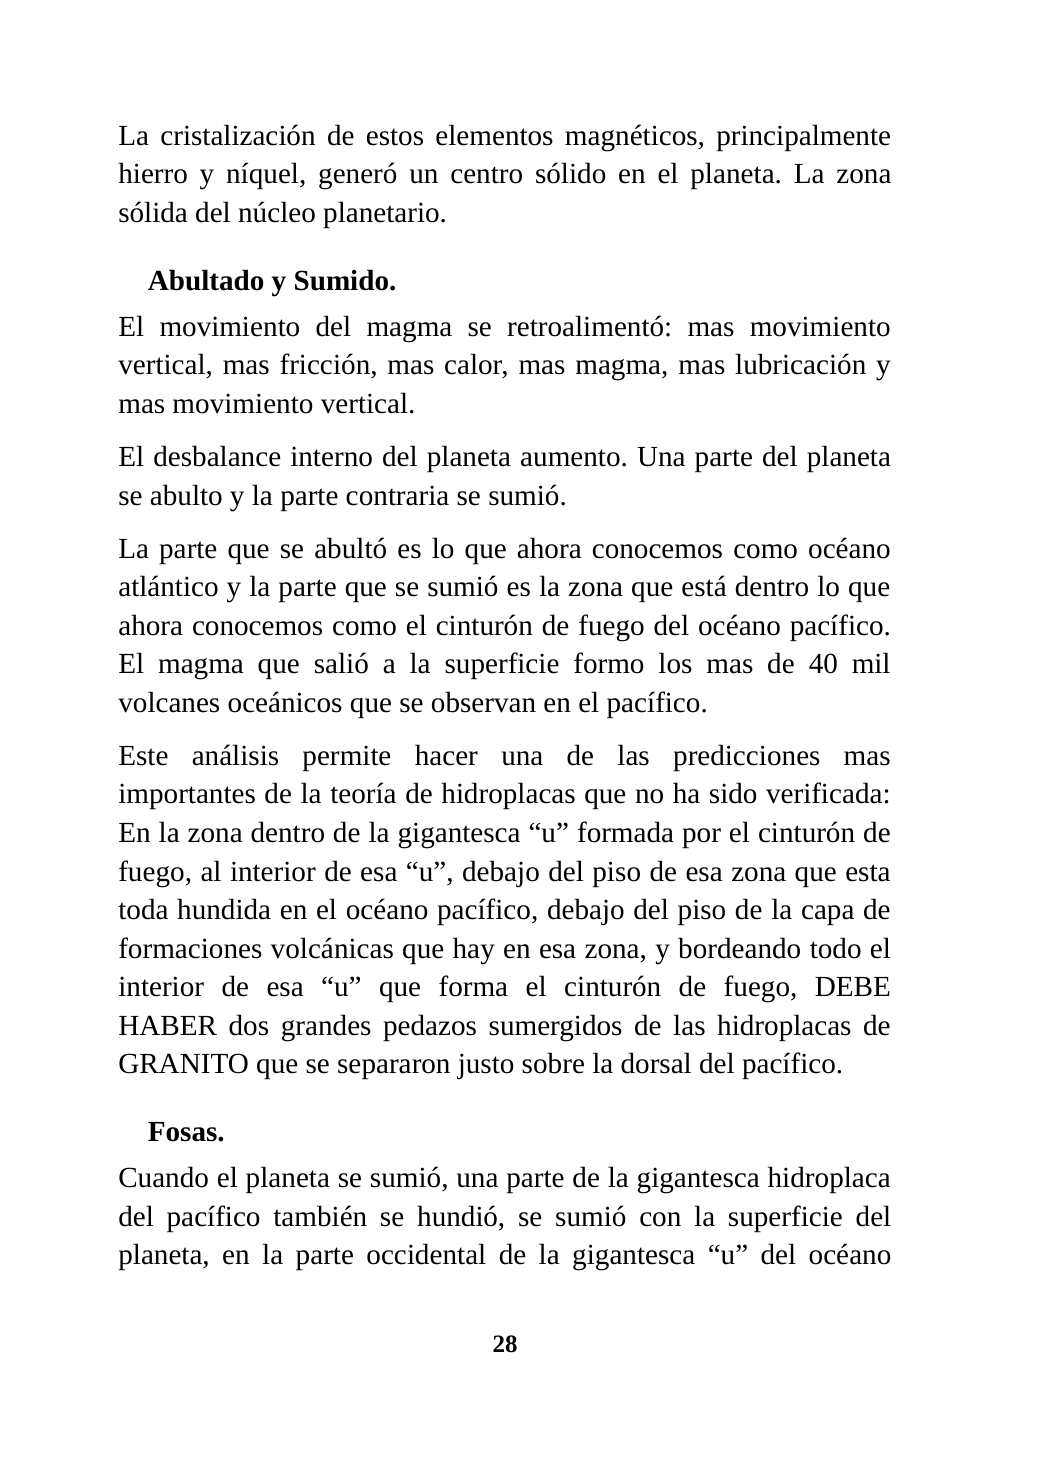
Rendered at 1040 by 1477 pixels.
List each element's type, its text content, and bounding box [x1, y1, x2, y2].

subtitle Fosas. [148, 1114, 892, 1148]
text Cuando el planeta se sumió, una parte de la gigantesca hidroplaca del pacífico también se hundió, se sumió con la superficie del planeta, en la parte occidental de la gigantesca “u” del océano [118, 1160, 892, 1271]
text Este análisis permite hacer una de las predicciones mas importantes de la teoría de hidroplacas que no ha sido verificada: En la zona dentro de la gigantesca “u” formada por el cinturón de fuego, al interior de esa “u”, debajo del piso de esa zona que esta toda hundida en el océano pacífico, debajo del piso de la capa de formaciones volcánicas que hay en esa zona, y bordeando todo el interior de esa “u” que forma el cinturón de fuego, DEBE HABER dos grandes pedazos sumergidos de las hidroplacas de GRANITO que se separaron justo sobre la dorsal del pacífico. [118, 738, 892, 1080]
text La cristalización de estos elementos magnéticos, principalmente hierro y níquel, generó un centro sólido en el planeta. La zona sólida del núcleo planetario. [118, 118, 892, 229]
text La parte que se abultó es lo que ahora conocemos como océano atlántico y la parte que se sumió es la zona que está dentro lo que ahora conocemos como el cinturón de fuego del océano pacífico. El magma que salió a la superficie formo los mas de 40 mil volcanes oceánicos que se observan en el pacífico. [118, 531, 892, 718]
text El desbalance interno del planeta aumento. Una parte del planeta se abulto y la parte contraria se sumió. [118, 439, 892, 511]
text El movimiento del magma se retroalimentó: mas movimiento vertical, mas fricción, mas calor, mas magma, mas lubricación y mas movimiento vertical. [118, 309, 892, 419]
subtitle Abultado y Sumido. [148, 263, 892, 296]
